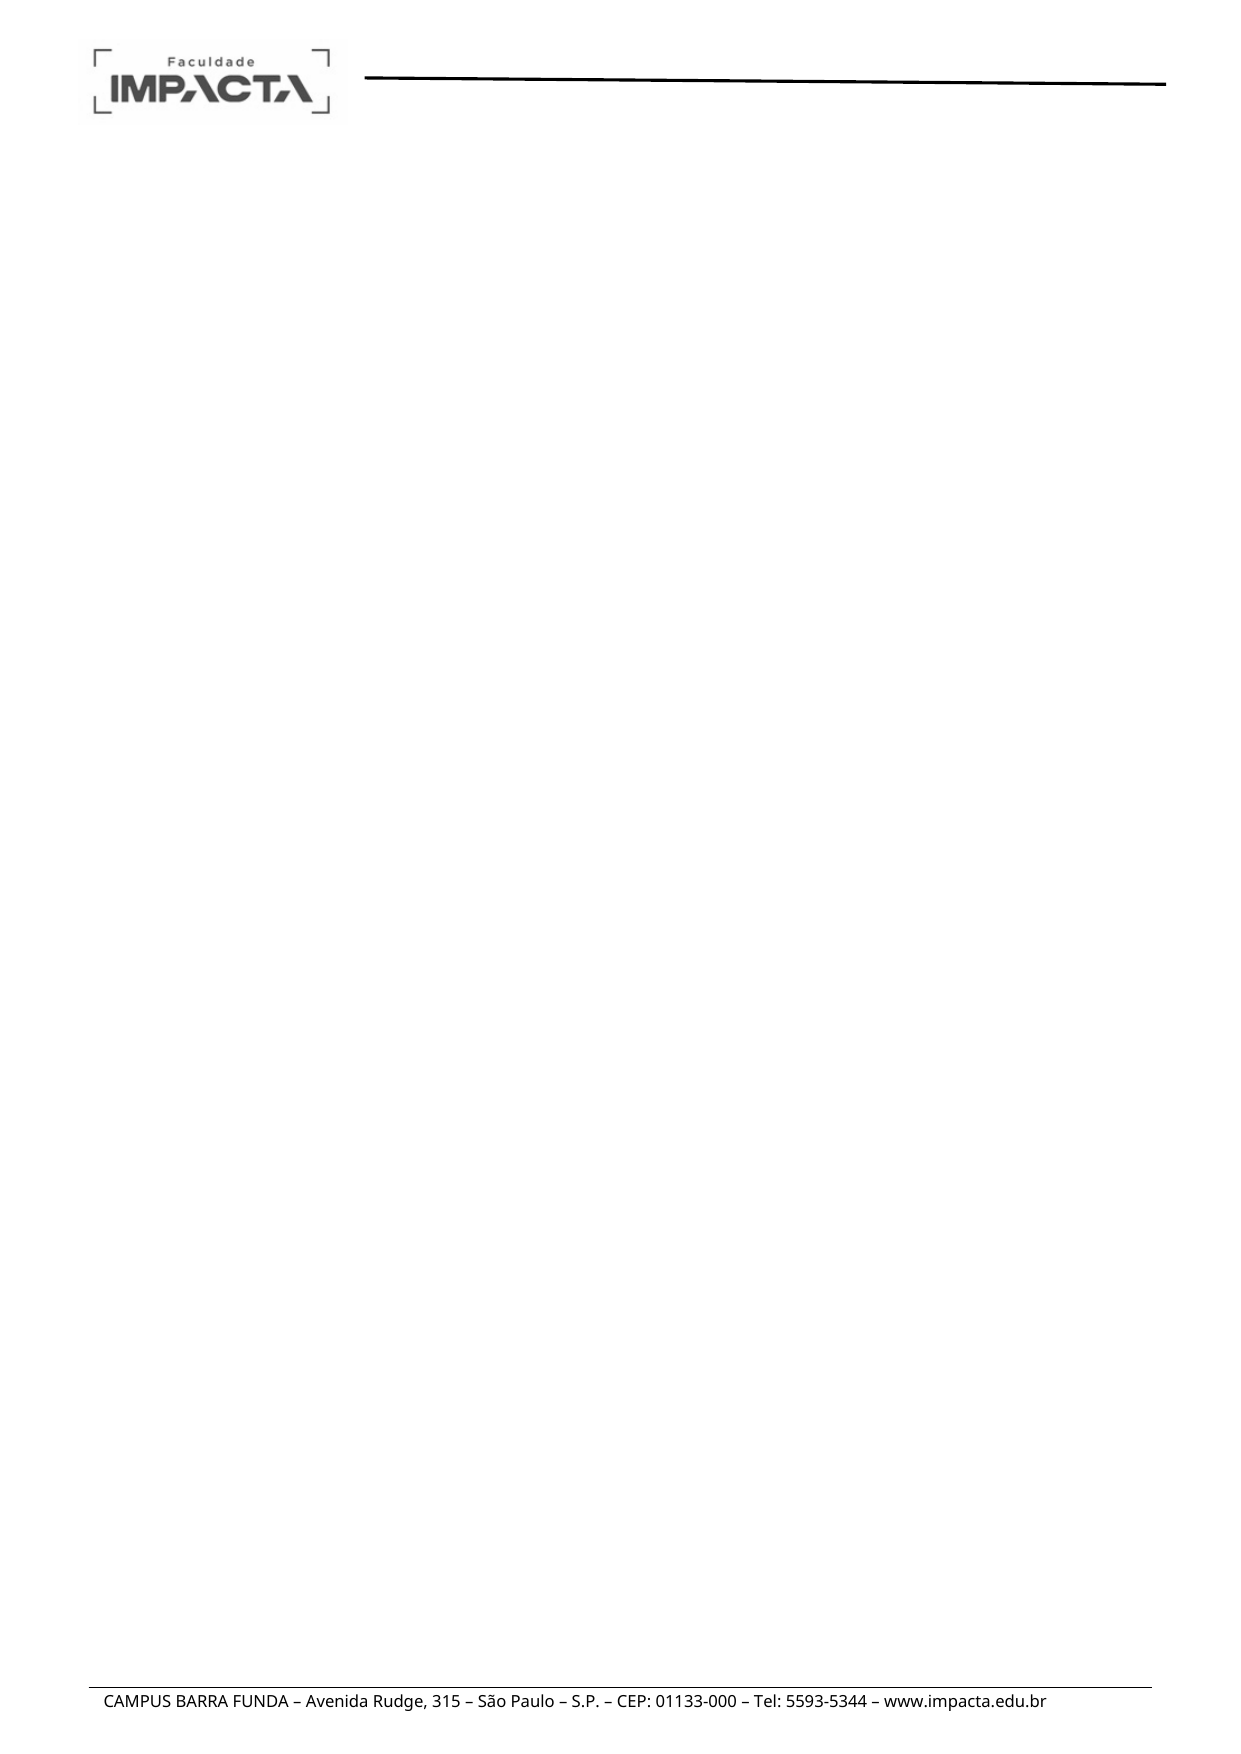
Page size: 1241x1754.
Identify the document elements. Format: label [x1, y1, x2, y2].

picture [78, 39, 349, 125]
